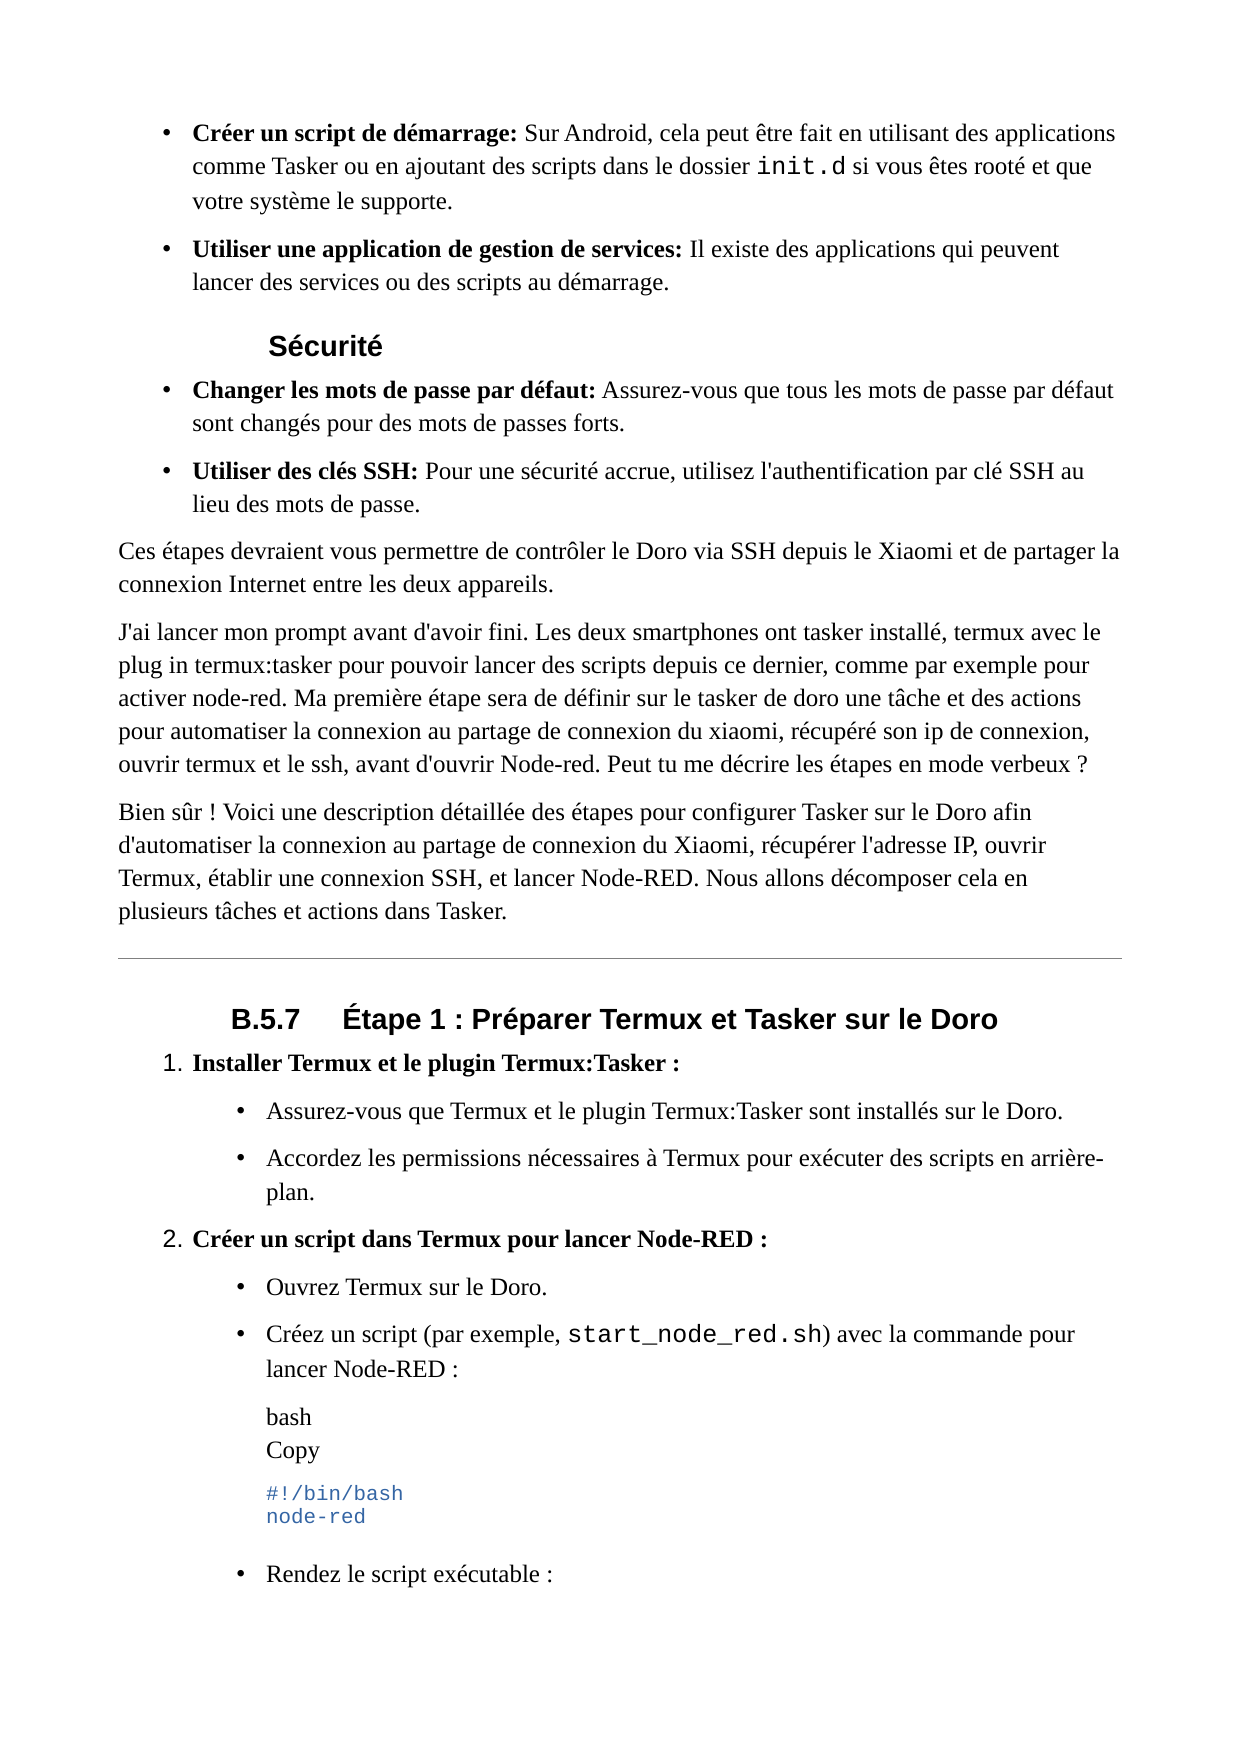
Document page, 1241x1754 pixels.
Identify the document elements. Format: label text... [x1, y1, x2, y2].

list Utiliser des clés SSH: Pour une sécurité accrue, utilisez l'authentification par clé SSH au lieu des mots de passe. [162, 456, 1122, 517]
list Créez un script (par exemple, start_node_red.sh) avec la commande pour lancer Node-RED : [236, 1319, 1122, 1383]
list Rendez le script exécutable : [236, 1559, 1122, 1588]
list bash [236, 1402, 1122, 1431]
list Copy [236, 1435, 1122, 1464]
list Créer un script de démarrage: Sur Android, cela peut être fait en utilisant des applications comme Tasker ou en ajoutant des scripts dans le dossier init.d si vous êtes rooté et que votre système le supporte. [162, 118, 1122, 215]
list Accordez les permissions nécessaires à Termux pour exécuter des scripts en arrière-plan. [236, 1143, 1122, 1205]
list #!/bin/bash [236, 1483, 1122, 1506]
text Ces étapes devraient vous permettre de contrôler le Doro via SSH depuis le Xiaomi et de partager la connexion Internet entre les deux appareils. [118, 536, 1122, 598]
list Assurez-vous que Termux et le plugin Termux:Tasker sont installés sur le Doro. [236, 1096, 1122, 1125]
list Installer Termux et le plugin Termux:Tasker : [162, 1048, 1122, 1077]
text Bien sûr ! Voici une description détaillée des étapes pour configurer Tasker sur le Doro afin d'automatiser la connexion au partage de connexion du Xiaomi, récupérer l'adresse IP, ouvrir Termux, établir une connexion SSH, et lancer Node-RED. Nous allons décomposer cela en plusieurs tâches et actions dans Tasker. [118, 797, 1122, 924]
list Utiliser une application de gestion de services: Il existe des applications qui peuvent lancer des services ou des scripts au démarrage. [162, 234, 1122, 296]
list Ouvrez Termux sur le Doro. [236, 1272, 1122, 1301]
list node-red [236, 1506, 1122, 1530]
list Créer un script dans Termux pour lancer Node-RED : [162, 1224, 1122, 1253]
text J'ai lancer mon prompt avant d'avoir fini. Les deux smartphones ont tasker installé, termux avec le plug in termux:tasker pour pouvoir lancer des scripts depuis ce dernier, comme par exemple pour activer node-red. Ma première étape sera de définir sur le tasker de doro une tâche et des actions pour automatiser la connexion au partage de connexion du xiaomi, récupéré son ip de connexion, ouvrir termux et le ssh, avant d'ouvrir Node-red. Peut tu me décrire les étapes en mode verbeux ? [118, 617, 1122, 778]
subtitle Étape 1 : Préparer Termux et Tasker sur le Doro [231, 1002, 1122, 1036]
subtitle Sécurité [231, 329, 1122, 363]
list Changer les mots de passe par défaut: Assurez-vous que tous les mots de passe par défaut sont changés pour des mots de passes forts. [162, 375, 1122, 437]
